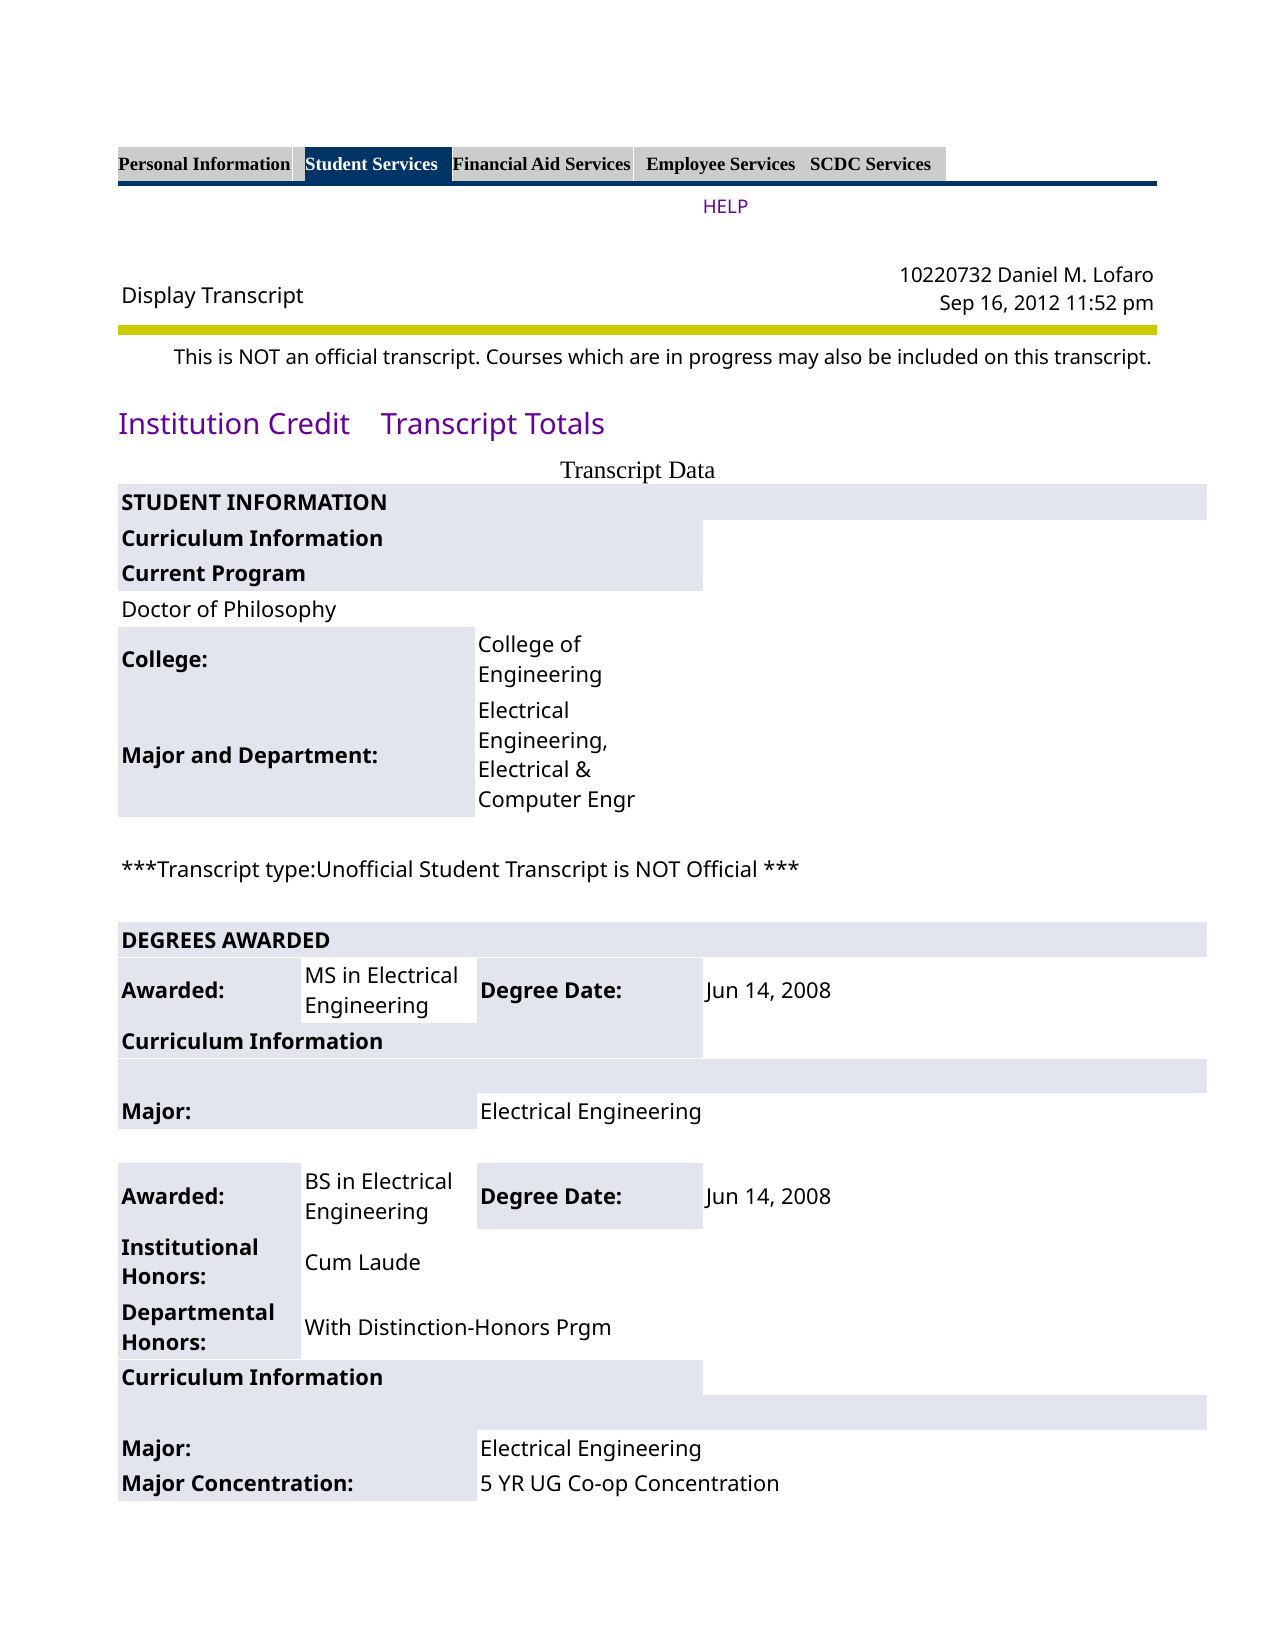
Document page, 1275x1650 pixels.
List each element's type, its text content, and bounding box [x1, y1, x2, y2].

table_header STUDENT INFORMATION [118, 484, 1207, 520]
table_cell 5 YR UG Co-op Concentration [477, 1465, 1207, 1501]
table_cell [1207, 1430, 1227, 1465]
table_cell College of Engineering [475, 627, 703, 692]
table_header [797, 147, 810, 181]
table_cell [118, 1059, 1207, 1093]
table_cell [1207, 520, 1227, 555]
table_cell [1207, 627, 1227, 692]
table_cell [1207, 1163, 1227, 1229]
table_cell Curriculum Information [118, 520, 703, 555]
table_cell [118, 1395, 1207, 1430]
table_header SCDC Services [810, 147, 934, 181]
table_cell Major Concentration: [118, 1465, 477, 1501]
table_cell Electrical Engineering [477, 1430, 1207, 1465]
table_cell Current Program [118, 555, 703, 591]
table_cell Major: [118, 1430, 477, 1465]
table_cell Awarded: [118, 1163, 301, 1229]
table_header [118, 340, 171, 403]
table_header HELP [294, 191, 1157, 252]
table_cell [703, 692, 1207, 817]
table_header [634, 147, 646, 181]
table_header [118, 191, 294, 252]
table_cell Degree Date: [477, 1163, 703, 1229]
table_header 10220732 Daniel M. Lofaro Sep 16, 2012 11:52 pm [569, 252, 1157, 325]
table_cell [118, 887, 1207, 922]
table_cell [1207, 958, 1227, 1023]
table_cell Curriculum Information [118, 1360, 703, 1395]
table_header [1207, 484, 1227, 520]
table_cell [1207, 817, 1227, 852]
table_cell [1207, 692, 1227, 817]
table_cell Degree Date: [477, 958, 703, 1023]
table_cell MS in Electrical Engineering [301, 958, 477, 1023]
table_cell Curriculum Information [118, 1023, 703, 1058]
table_cell [118, 181, 1157, 186]
table_cell [1207, 1229, 1227, 1294]
table_cell College: [118, 627, 475, 692]
table_cell BS in Electrical Engineering [301, 1163, 477, 1229]
table_cell [1207, 1395, 1227, 1430]
table_cell [1207, 1294, 1227, 1359]
table_cell [1207, 1059, 1227, 1093]
table_header This is NOT an official transcript. Courses which are in progress may also be included on this transcript. [171, 340, 1157, 403]
table_cell [1207, 1465, 1227, 1501]
table_cell [703, 520, 1207, 555]
table_cell [703, 555, 1207, 591]
table_cell Electrical Engineering [477, 1093, 1207, 1129]
table_header Personal Information [118, 147, 292, 181]
text Transcript Data [118, 455, 1157, 484]
table_cell [1207, 1093, 1227, 1129]
table_header Financial Aid Services [453, 147, 633, 181]
table_cell [703, 627, 1207, 692]
table_header [934, 147, 946, 181]
table_header [293, 147, 305, 181]
table_cell [1207, 922, 1227, 957]
table_cell Electrical Engineering, Electrical & Computer Engr [475, 692, 703, 817]
table_cell DEGREES AWARDED [118, 922, 1207, 957]
table_cell Major and Department: [118, 692, 475, 817]
table_cell ***Transcript type:Unofficial Student Transcript is NOT Official *** [118, 852, 1207, 887]
table_cell [1207, 887, 1227, 922]
table_cell Departmental Honors: [118, 1294, 301, 1359]
table_header [440, 147, 452, 181]
text Institution Credit Transcript Totals [118, 403, 1157, 443]
table_cell [1207, 852, 1227, 887]
table_cell [703, 591, 1207, 627]
table_cell Jun 14, 2008 [703, 1163, 1207, 1229]
table_cell [1207, 1360, 1227, 1395]
table_cell [703, 1023, 1207, 1058]
table_cell [1207, 1129, 1227, 1163]
table_cell With Distinction-Honors Prgm [301, 1294, 1207, 1359]
table_cell Doctor of Philosophy [118, 591, 703, 627]
table_cell [1207, 555, 1227, 591]
table_cell [1207, 1023, 1227, 1058]
table_cell Cum Laude [301, 1229, 1207, 1294]
table_cell [118, 817, 1207, 852]
table_header Display Transcript [118, 252, 538, 325]
table_cell Institutional Honors: [118, 1229, 301, 1294]
table_cell Awarded: [118, 958, 301, 1023]
table_header [538, 252, 568, 325]
table_header [946, 147, 1154, 181]
table_cell Major: [118, 1093, 477, 1129]
table_header Student Services [305, 147, 440, 181]
table_cell [118, 325, 1157, 335]
table_header Employee Services [646, 147, 797, 181]
table_cell [703, 1360, 1207, 1395]
table_cell [1207, 591, 1227, 627]
table_cell [118, 1129, 1207, 1163]
table_cell Jun 14, 2008 [703, 958, 1207, 1023]
